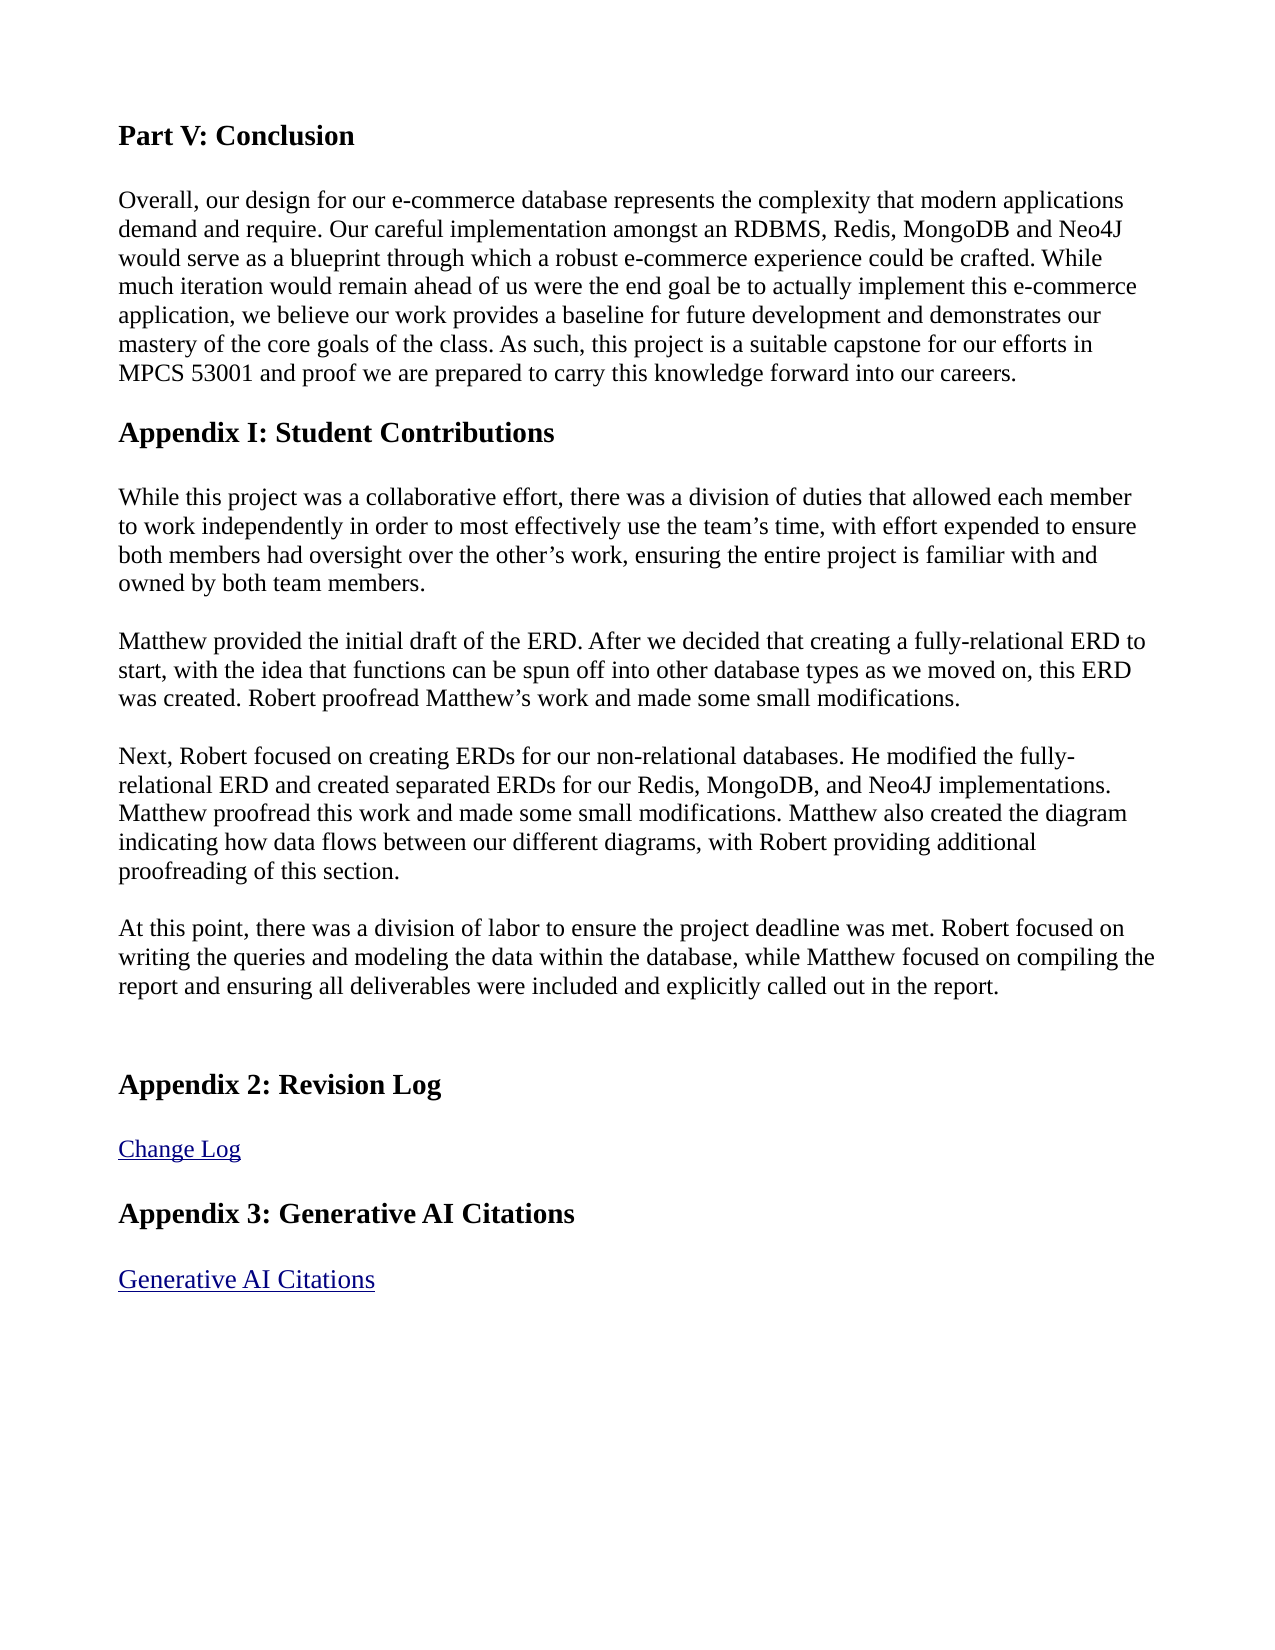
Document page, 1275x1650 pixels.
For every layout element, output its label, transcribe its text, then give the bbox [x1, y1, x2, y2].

text Appendix I: Student Contributions [118, 415, 1157, 449]
text Part V: Conclusion [118, 118, 1157, 152]
text Matthew provided the initial draft of the ERD. After we decided that creating a fully-relational ERD to start, with the idea that functions can be spun off into other database types as we moved on, this ERD was created. Robert proofread Matthew’s work and made some small modifications. [118, 626, 1157, 712]
text At this point, there was a division of labor to ensure the project deadline was met. Robert focused on writing the queries and modeling the data within the database, while Matthew focused on compiling the report and ensuring all deliverables were included and explicitly called out in the report. [118, 913, 1157, 1000]
text Next, Robert focused on creating ERDs for our non-relational databases. He modified the fully-relational ERD and created separated ERDs for our Redis, MongoDB, and Neo4J implementations. Matthew proofread this work and made some small modifications. Matthew also created the diagram indicating how data flows between our different diagrams, with Robert providing additional proofreading of this section. [118, 741, 1157, 885]
text Change Log [118, 1134, 1157, 1163]
text Generative AI Citations [118, 1263, 1157, 1294]
text Appendix 3: Generative AI Citations [118, 1196, 1157, 1230]
text Appendix 2: Revision Log [118, 1067, 1157, 1100]
text While this project was a collaborative effort, there was a division of duties that allowed each member to work independently in order to most effectively use the team’s time, with effort expended to ensure both members had oversight over the other’s work, ensuring the entire project is familiar with and owned by both team members. [118, 482, 1157, 597]
text Overall, our design for our e-commerce database represents the complexity that modern applications demand and require. Our careful implementation amongst an RDBMS, Redis, MongoDB and Neo4J would serve as a blueprint through which a robust e-commerce experience could be crafted. While much iteration would remain ahead of us were the end goal be to actually implement this e-commerce application, we believe our work provides a baseline for future development and demonstrates our mastery of the core goals of the class. As such, this project is a suitable capstone for our efforts in MPCS 53001 and proof we are prepared to carry this knowledge forward into our careers. [118, 185, 1157, 386]
